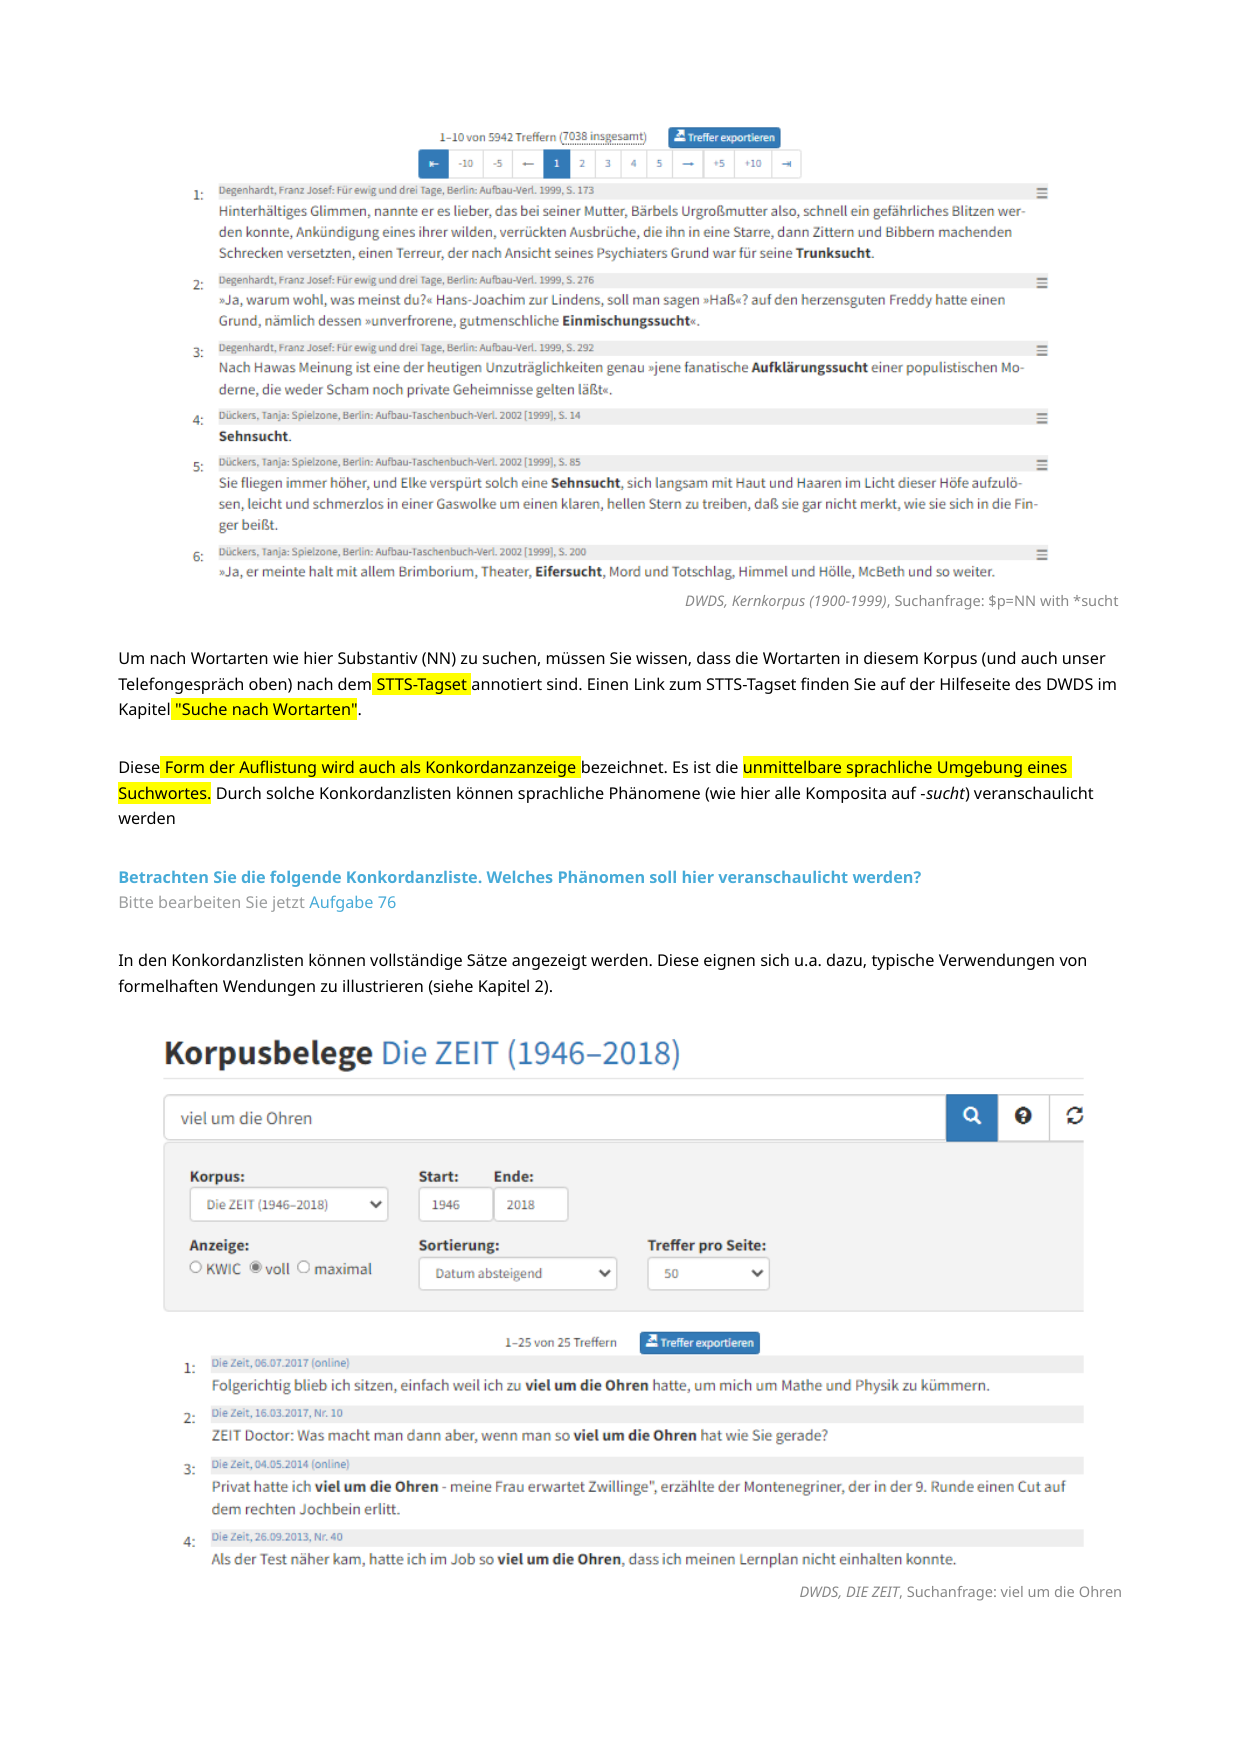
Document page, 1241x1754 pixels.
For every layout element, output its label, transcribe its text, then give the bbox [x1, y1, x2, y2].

text Diese Form der Auflistung wird auch als Konkordanzanzeige bezeichnet. Es ist die unmittelbare sprachliche Umgebung eines Suchwortes. Durch solche Konkordanzlisten können sprachliche Phänomene (wie hier alle Komposita auf -sucht) veranschaulicht werden [118, 756, 1122, 829]
text Um nach Wortarten wie hier Substantiv (NN) zu suchen, müssen Sie wissen, dass die Wortarten in diesem Korpus (und auch unser Telefongespräch oben) nach dem STTS-Tagset annotiert sind. Einen Link zum STTS-Tagset finden Sie auf der Hilfeseite des DWDS im Kapitel "Suche nach Wortarten". [118, 647, 1122, 720]
text Betrachten Sie die folgende Konkordanzliste. Welches Phänomen soll hier veranschaulicht werden? [118, 866, 1122, 888]
text In den Konkordanzlisten können vollständige Sätze angezeigt werden. Diese eignen sich u.a. dazu, typische Verwendungen von formelhaften Wendungen zu illustrieren (siehe Kapitel 2). [118, 949, 1122, 997]
text Bitte bearbeiten Sie jetzt Aufgabe 76 [118, 891, 1122, 913]
picture [186, 118, 1054, 587]
text DWDS, DIE ZEIT, Suchanfrage: viel um die Ohren [118, 1581, 1122, 1601]
picture [156, 1033, 1084, 1577]
text DWDS, Kernkorpus (1900-1999), Suchanfrage: $p=NN with *sucht [118, 591, 1122, 611]
